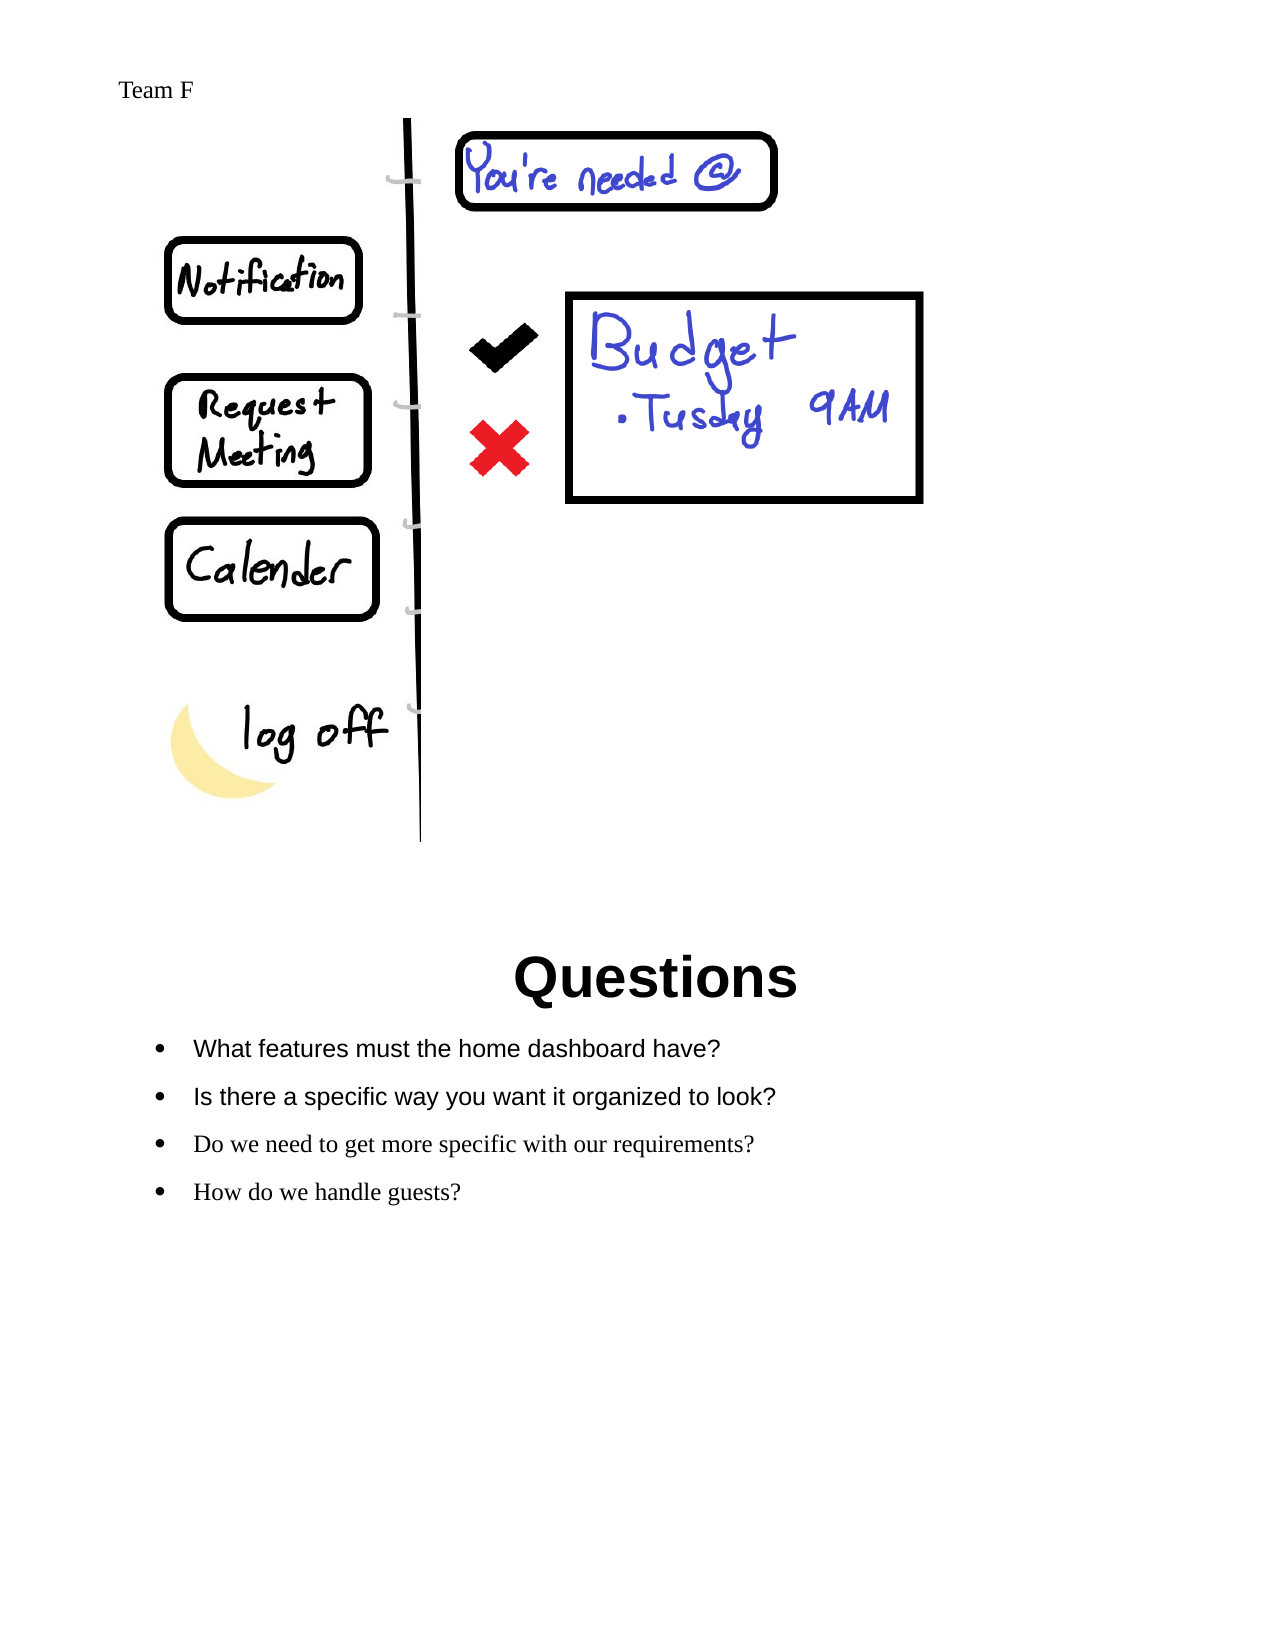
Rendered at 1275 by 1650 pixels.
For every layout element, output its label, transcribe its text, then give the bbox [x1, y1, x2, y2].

list How do we handle guests? [156, 1177, 1157, 1206]
list What features must the home dashboard have? [156, 1034, 1157, 1063]
list Is there a specific way you want it organized to look? [156, 1082, 1157, 1111]
list Do we need to get more specific with our requirements? [156, 1129, 1157, 1158]
text Questions [156, 942, 1157, 1009]
picture [118, 118, 1157, 843]
